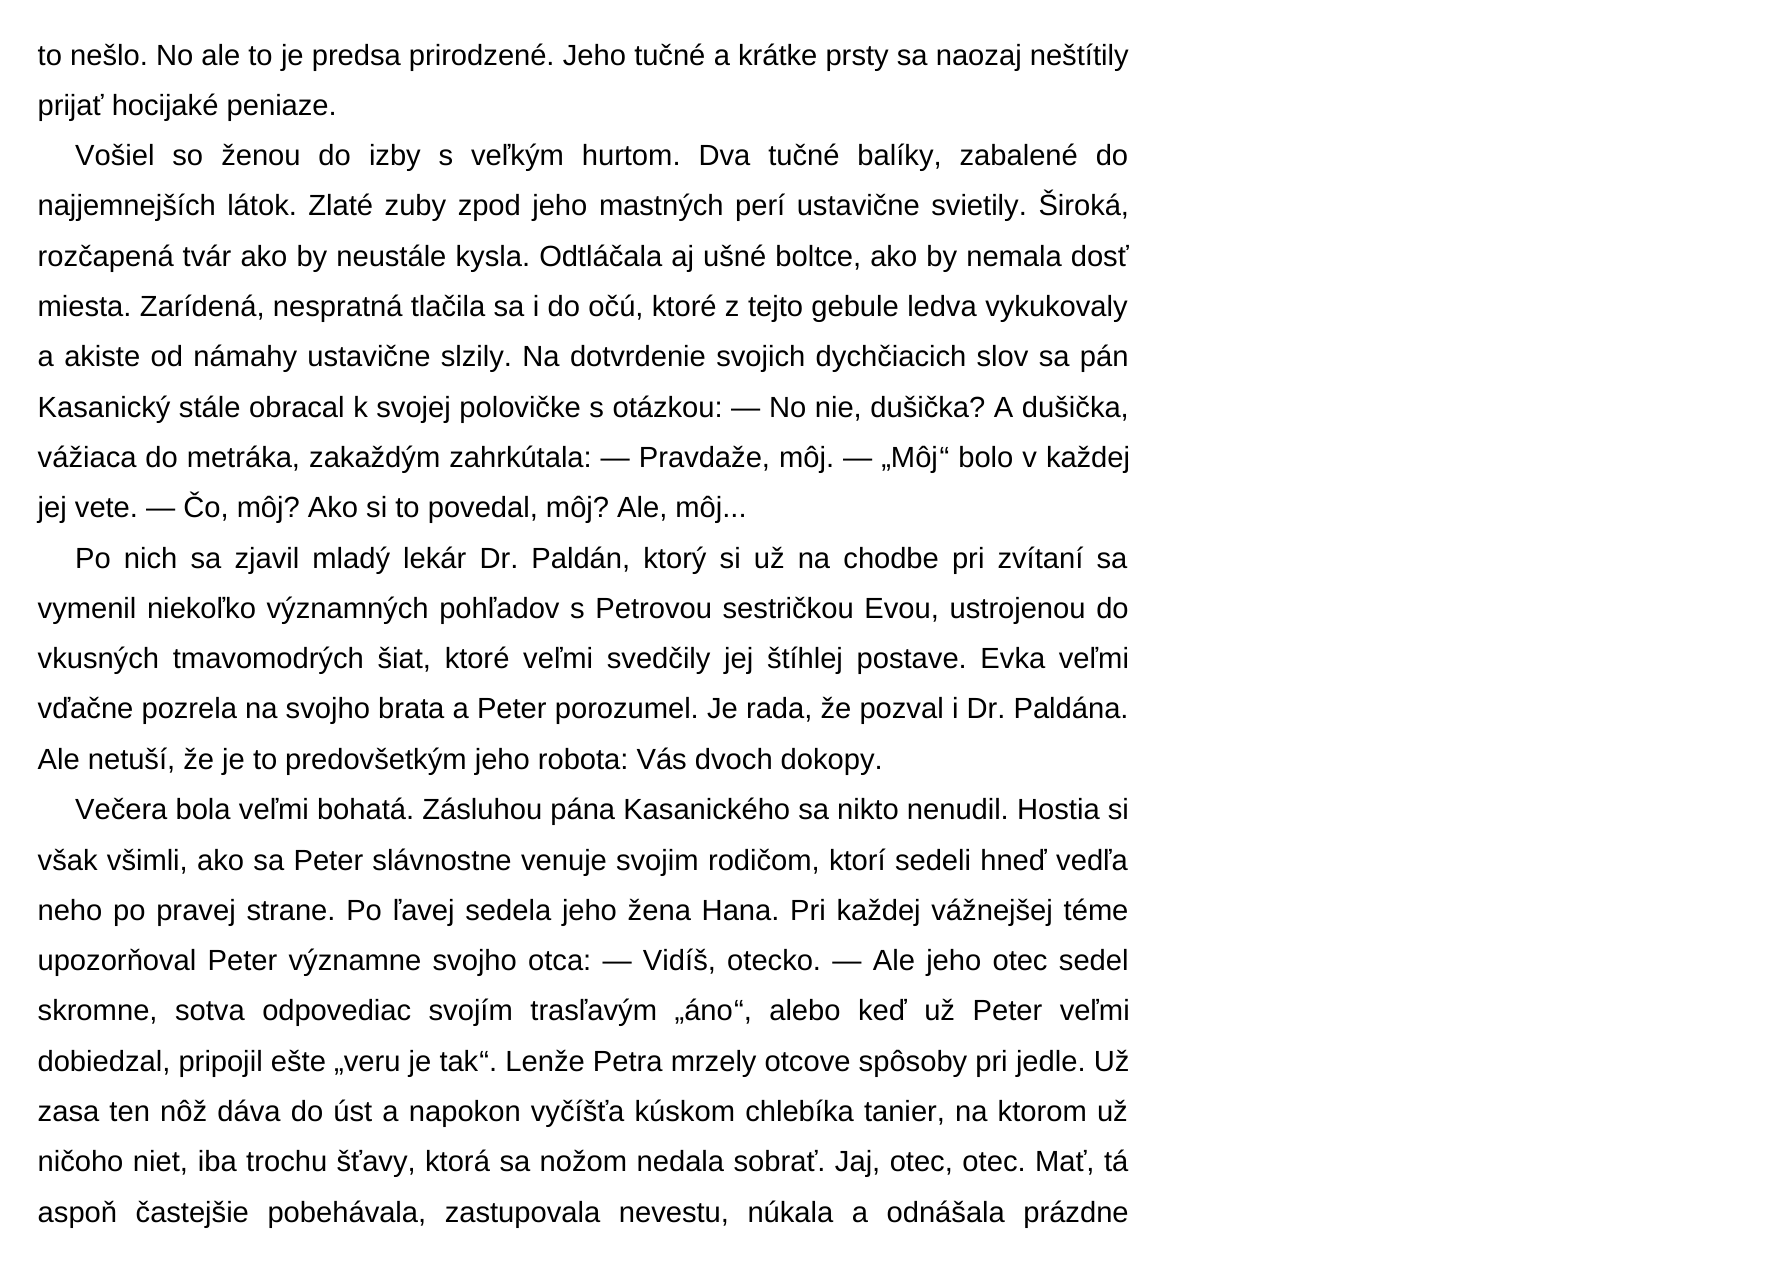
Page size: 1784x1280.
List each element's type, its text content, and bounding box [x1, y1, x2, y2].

text Večera bola veľmi bohatá. Zásluhou pána Kasanického sa nikto nenudil. Hostia si však všimli, ako sa Peter slávnostne venuje svojim rodičom, ktorí sedeli hneď vedľa neho po pravej strane. Po ľavej sedela jeho žena Hana. Pri každej vážnejšej téme upozorňoval Peter významne svojho otca: — Vidíš, otecko. — Ale jeho otec sedel skromne, sotva odpovediac svojím trasľavým „áno“, alebo keď už Peter veľmi dobiedzal, pripojil ešte „veru je tak“. Lenže Petra mrzely otcove spôsoby pri jedle. Už zasa ten nôž dáva do úst a napokon vyčíšťa kúskom chlebíka tanier, na ktorom už ničoho niet, iba trochu šťavy, ktorá sa nožom nedala sobrať. Jaj, otec, otec. Mať, tá aspoň častejšie pobehávala, zastupovala nevestu, núkala a odnášala prázdne [37, 792, 1130, 1228]
text Po nich sa zjavil mladý lekár Dr. Paldán, ktorý si už na chodbe pri zvítaní sa vymenil niekoľko významných pohľadov s Petrovou sestričkou Evou, ustrojenou do vkusných tmavomodrých šiat, ktoré veľmi svedčily jej štíhlej postave. Evka veľmi vďačne pozrela na svojho brata a Peter porozumel. Je rada, že pozval i Dr. Paldána. Ale netuší, že je to predovšetkým jeho robota: Vás dvoch dokopy. [37, 541, 1130, 775]
text to nešlo. No ale to je predsa prirodzené. Jeho tučné a krátke prsty sa naozaj neštítily prijať hocijaké peniaze. [37, 37, 1130, 121]
text Vošiel so ženou do izby s veľkým hurtom. Dva tučné balíky, zabalené do najjemnejších látok. Zlaté zuby zpod jeho mastných perí ustavične svietily. Široká, rozčapená tvár ako by neustále kysla. Odtláčala aj ušné boltce, ako by nemala dosť miesta. Zarídená, nespratná tlačila sa i do očú, ktoré z tejto gebule ledva vykukovaly a akiste od námahy ustavične slzily. Na dotvrdenie svojich dychčiacich slov sa pán Kasanický stále obracal k svojej polovičke s otázkou: — No nie, dušička? A dušička, vážiaca do metráka, zakaždým zahrkútala: — Pravdaže, môj. — „Môj“ bolo v každej jej vete. — Čo, môj? Ako si to povedal, môj? Ale, môj... [37, 138, 1130, 524]
